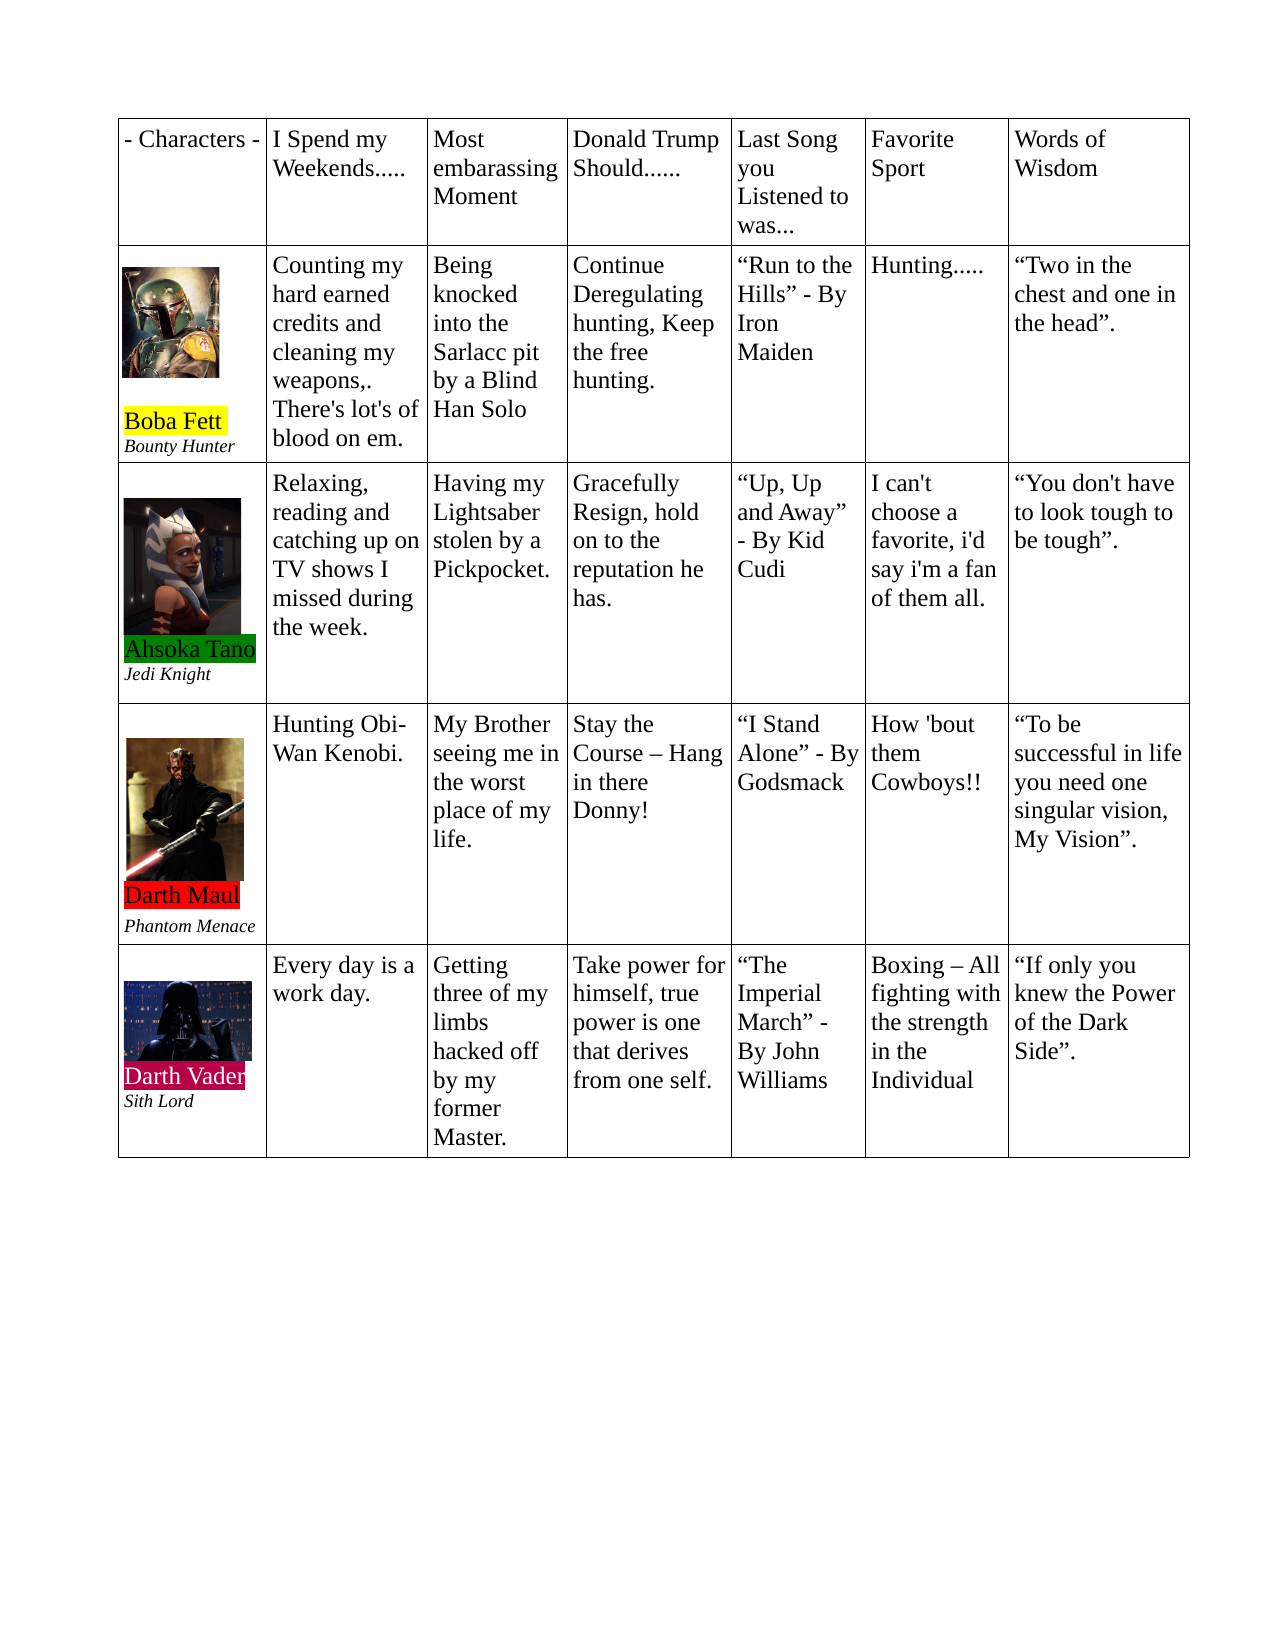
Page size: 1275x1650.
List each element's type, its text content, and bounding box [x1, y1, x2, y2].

table_header Last Song you Listened to was... [732, 119, 865, 245]
picture [126, 738, 244, 881]
table_cell Boxing – All fighting with the strength in the Individual [866, 945, 1008, 1157]
table_cell “To be successful in life you need one singular vision, My Vision”. [1009, 704, 1189, 944]
table_header - Characters - [119, 119, 266, 245]
table_cell Hunting Obi-Wan Kenobi. [267, 704, 427, 944]
table_cell How 'bout them Cowboys!! [866, 704, 1008, 944]
table_cell Take power for himself, true power is one that derives from one self. [568, 945, 731, 1157]
table_cell “I Stand Alone” - By Godsmack [732, 704, 865, 944]
table_cell Continue Deregulating hunting, Keep the free hunting. [568, 246, 731, 462]
table_cell Stay the Course – Hang in there Donny! [568, 704, 731, 944]
table_header Favorite Sport [866, 119, 1008, 245]
table_cell Relaxing, reading and catching up on TV shows I missed during the week. [267, 463, 427, 703]
picture [123, 498, 242, 635]
table_cell My Brother seeing me in the worst place of my life. [428, 704, 567, 944]
table_cell Every day is a work day. [267, 945, 427, 1157]
table_cell “The Imperial March” - By John Williams [732, 945, 865, 1157]
table_cell Hunting..... [866, 246, 1008, 462]
table_cell “If only you knew the Power of the Dark Side”. [1009, 945, 1189, 1157]
table_header I Spend my Weekends..... [267, 119, 427, 245]
table_header Donald Trump Should...... [568, 119, 731, 245]
table_cell Being knocked into the Sarlacc pit by a Blind Han Solo [428, 246, 567, 462]
picture [123, 981, 252, 1061]
table_cell [119, 246, 266, 377]
table_cell Gracefully Resign, hold on to the reputation he has. [568, 463, 731, 703]
table_cell Boba Fett Bounty Hunter [119, 378, 266, 462]
table_cell [119, 463, 266, 498]
table_cell Counting my hard earned credits and cleaning my weapons,. There's lot's of blood on em. [267, 246, 427, 462]
table_cell Ahsoka Tano Jedi Knight [119, 499, 266, 703]
table_cell “Two in the chest and one in the head”. [1009, 246, 1189, 462]
table_cell “Up, Up and Away” - By Kid Cudi [732, 463, 865, 703]
table_cell “Run to the Hills” - By Iron Maiden [732, 246, 865, 462]
table_cell Getting three of my limbs hacked off by my former Master. [428, 945, 567, 1157]
table_header Words of Wisdom [1009, 119, 1189, 245]
table_cell “You don't have to look tough to be tough”. [1009, 463, 1189, 703]
picture [122, 267, 220, 378]
table_header Most embarassing Moment [428, 119, 567, 245]
table_cell I can't choose a favorite, i'd say i'm a fan of them all. [866, 463, 1008, 703]
table_cell Having my Lightsaber stolen by a Pickpocket. [428, 463, 567, 703]
table_cell Darth Maul Phantom Menace [119, 704, 266, 944]
table_cell Darth Vader Sith Lord [119, 945, 266, 1157]
